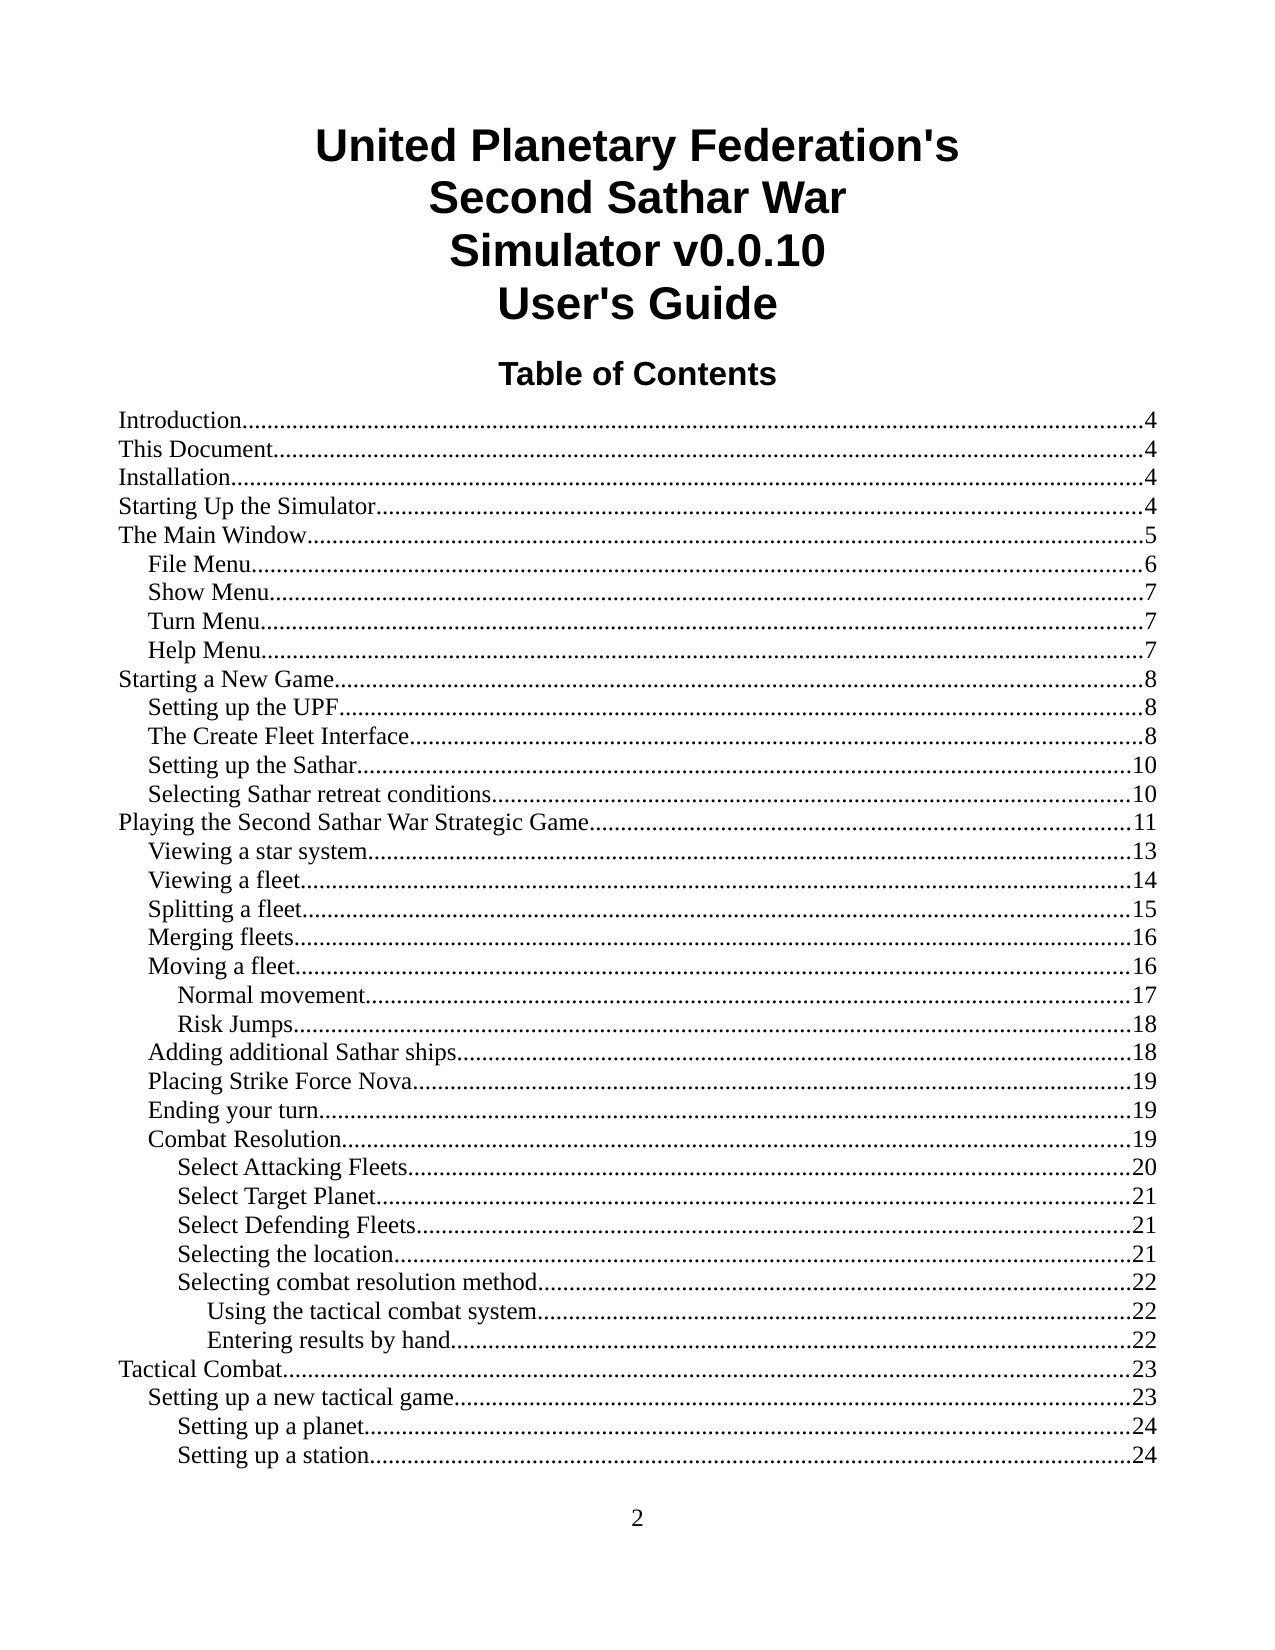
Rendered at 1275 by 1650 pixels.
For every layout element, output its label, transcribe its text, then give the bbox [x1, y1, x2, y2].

text Viewing a fleet 14 [148, 865, 1157, 894]
text Risk Jumps 18 [177, 1009, 1157, 1037]
text Setting up a planet 24 [177, 1411, 1157, 1440]
text Setting up a new tactical game 23 [148, 1382, 1157, 1411]
text Select Attacking Fleets 20 [177, 1152, 1157, 1181]
text Entering results by hand 22 [207, 1325, 1157, 1354]
text Selecting Sathar retreat conditions 10 [148, 779, 1157, 807]
text Moving a fleet 16 [148, 951, 1157, 980]
text Setting up the UPF 8 [148, 692, 1157, 721]
text Turn Menu 7 [148, 606, 1157, 635]
text Combat Resolution 19 [148, 1124, 1157, 1152]
text Starting Up the Simulator 4 [118, 491, 1157, 520]
text Show Menu 7 [148, 577, 1157, 606]
text Adding additional Sathar ships 18 [148, 1037, 1157, 1066]
text Merging fleets 16 [148, 922, 1157, 951]
text Ending your turn 19 [148, 1095, 1157, 1124]
text Playing the Second Sathar War Strategic Game 11 [118, 807, 1157, 836]
text Viewing a star system 13 [148, 836, 1157, 865]
text Splitting a fleet 15 [148, 894, 1157, 922]
text United Planetary Federation's [118, 118, 1157, 171]
text File Menu 6 [148, 549, 1157, 577]
text Simulator v0.0.10 [118, 223, 1157, 276]
text Using the tactical combat system 22 [207, 1296, 1157, 1325]
text User's Guide [118, 276, 1157, 329]
text Installation 4 [118, 462, 1157, 491]
text Normal movement 17 [177, 980, 1157, 1009]
text Starting a New Game 8 [118, 664, 1157, 692]
text Tactical Combat 23 [118, 1354, 1157, 1382]
subtitle Table of Contents [118, 354, 1157, 392]
text Setting up a station 24 [177, 1440, 1157, 1469]
text The Main Window 5 [118, 520, 1157, 549]
text Select Defending Fleets 21 [177, 1210, 1157, 1239]
text Selecting the location 21 [177, 1239, 1157, 1267]
text Introduction 4 [118, 405, 1157, 434]
text This Document 4 [118, 434, 1157, 462]
text Second Sathar War [118, 171, 1157, 223]
text Help Menu 7 [148, 635, 1157, 664]
text The Create Fleet Interface 8 [148, 721, 1157, 750]
text Placing Strike Force Nova 19 [148, 1066, 1157, 1095]
text Setting up the Sathar 10 [148, 750, 1157, 779]
text Selecting combat resolution method 22 [177, 1267, 1157, 1296]
text Select Target Planet 21 [177, 1181, 1157, 1210]
